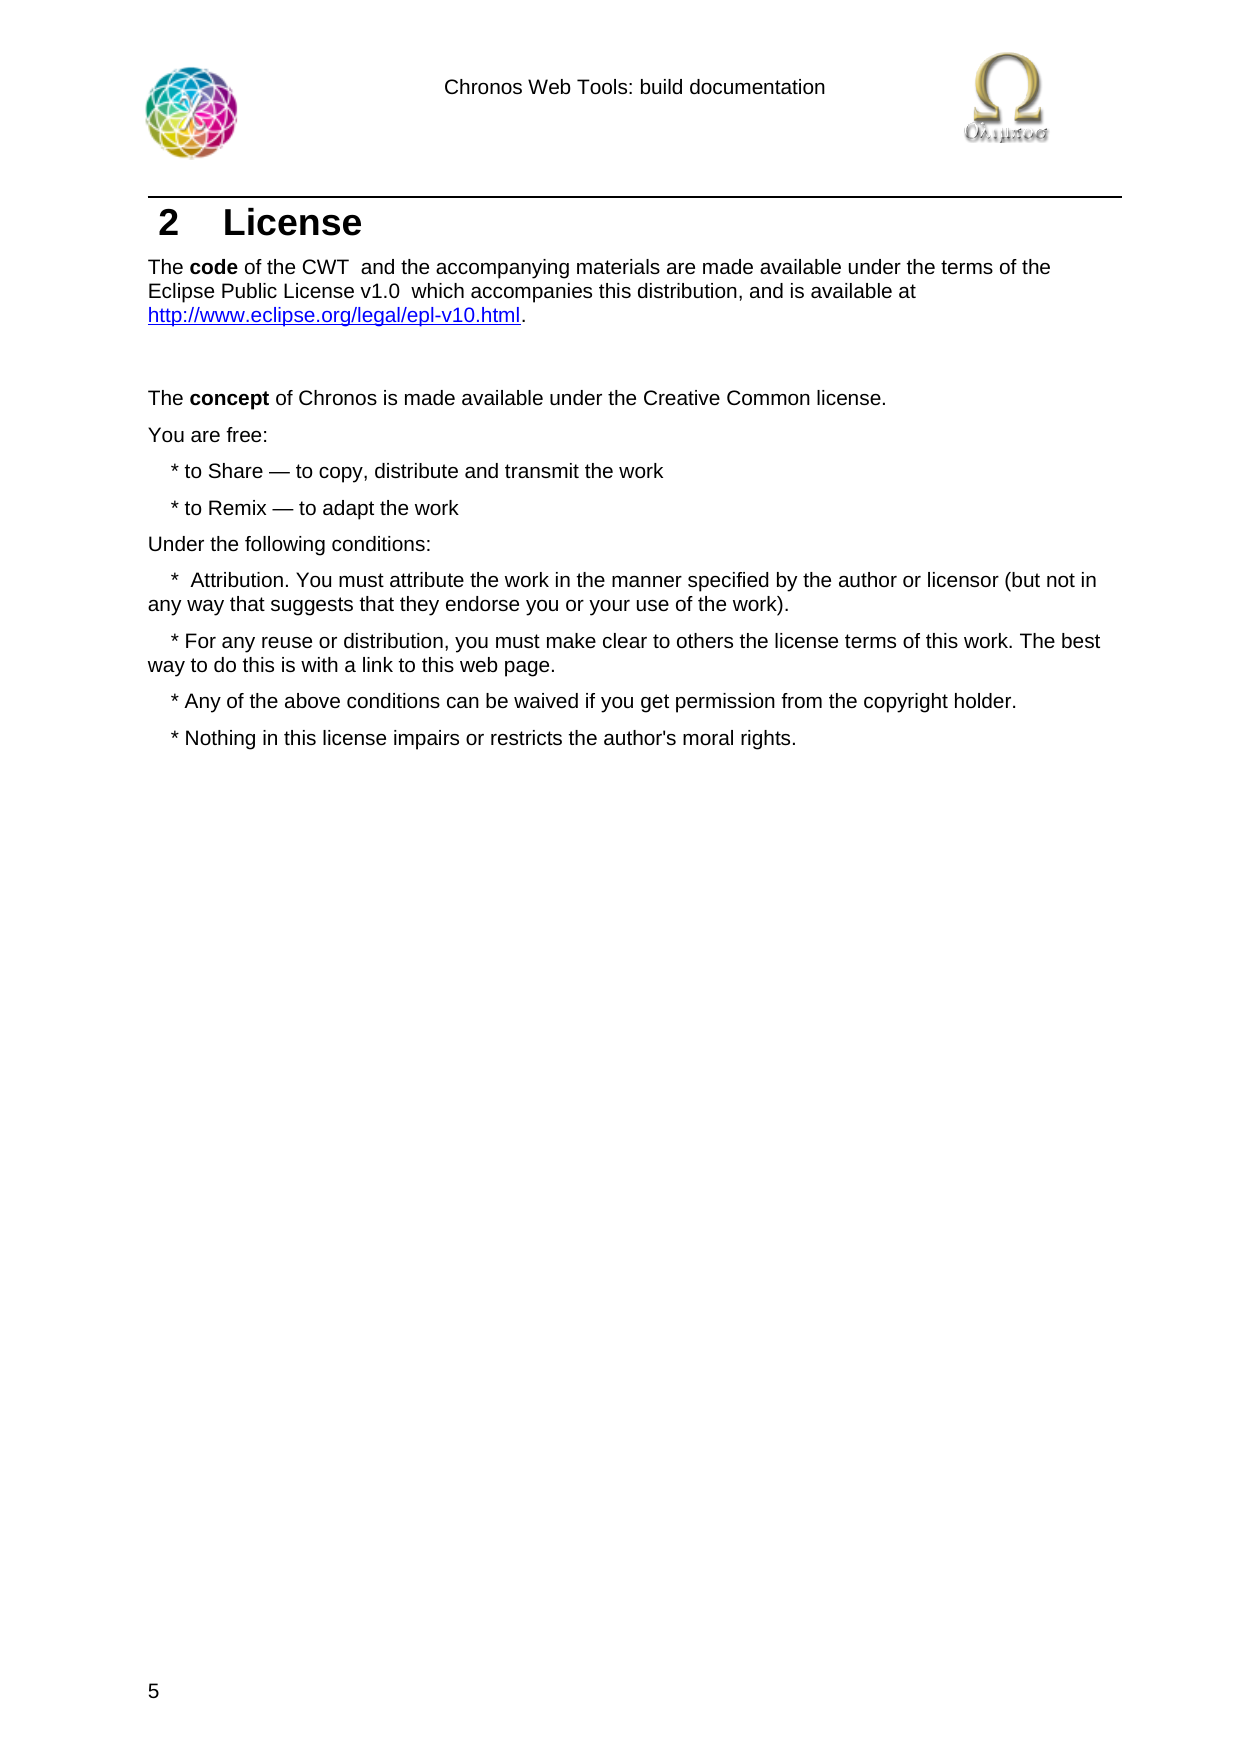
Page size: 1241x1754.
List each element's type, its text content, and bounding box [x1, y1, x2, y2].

picture [144, 66, 239, 160]
text * to Share — to copy, distribute and transmit the work [148, 459, 1122, 483]
picture [961, 50, 1051, 143]
text * Any of the above conditions can be waived if you get permission from the copyright holder. [148, 689, 1122, 713]
text * For any reuse or distribution, you must make clear to others the license terms of this work. The best way to do this is with a link to this web page. [148, 629, 1122, 677]
text The concept of Chronos is made available under the Creative Common license. [148, 386, 1122, 410]
text Under the following conditions: [148, 532, 1122, 556]
text You are free: [148, 422, 1122, 446]
text * to Remix — to adapt the work [148, 495, 1122, 519]
subtitle License [148, 198, 1122, 243]
text * Nothing in this license impairs or restricts the author's moral rights. [148, 726, 1122, 749]
text * Attribution. You must attribute the work in the manner specified by the author or licensor (but not in any way that suggests that they endorse you or your use of the work). [148, 568, 1122, 616]
text The code of the CWT and the accompanying materials are made available under the terms of the Eclipse Public License v1.0 which accompanies this distribution, and is available at http://www.eclipse.org/legal/epl-v10.html. [148, 255, 1122, 327]
